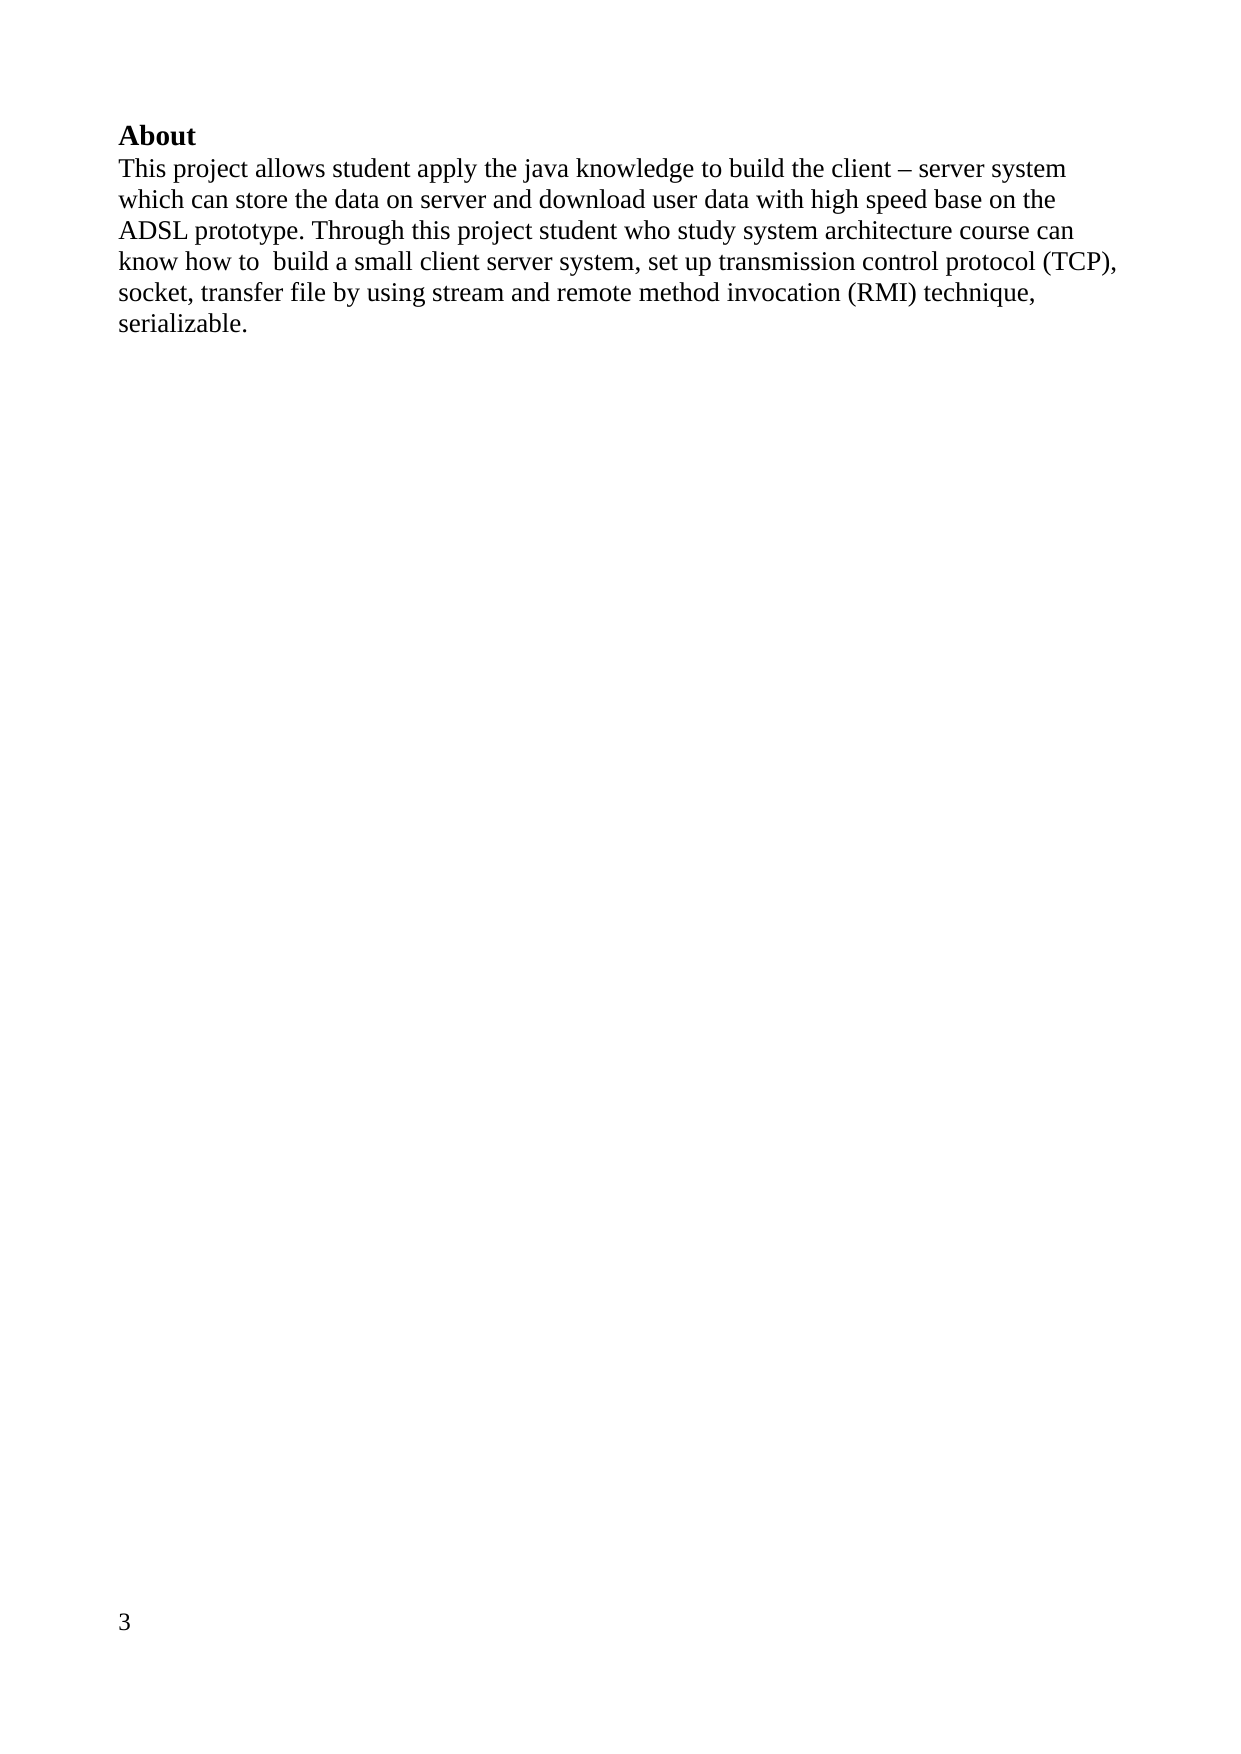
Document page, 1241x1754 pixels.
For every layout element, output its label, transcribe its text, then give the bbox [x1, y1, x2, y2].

text About [118, 118, 1122, 152]
text This project allows student apply the java knowledge to build the client – server system which can store the data on server and download user data with high speed base on the ADSL prototype. Through this project student who study system architecture course can know how to build a small client server system, set up transmission control protocol (TCP), socket, transfer file by using stream and remote method invocation (RMI) technique, serializable. [118, 152, 1122, 338]
